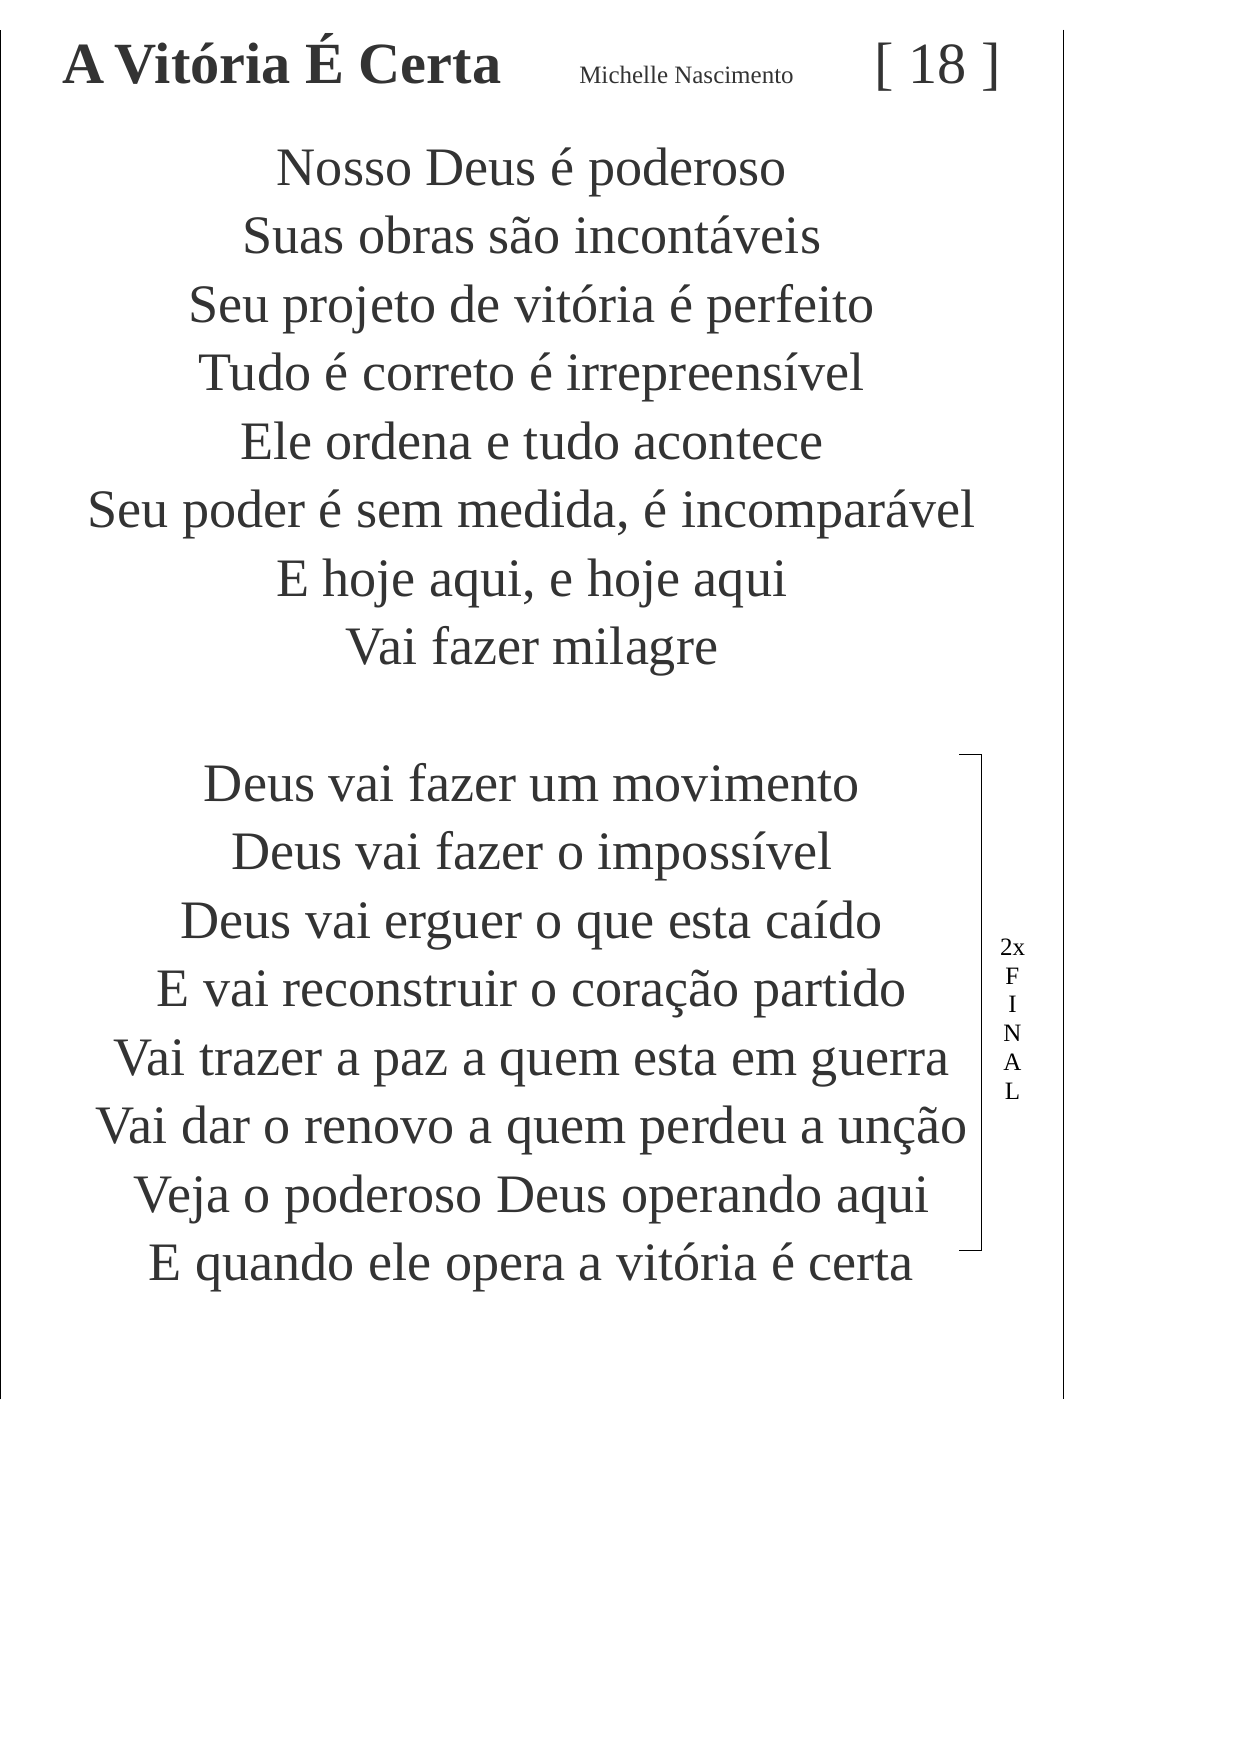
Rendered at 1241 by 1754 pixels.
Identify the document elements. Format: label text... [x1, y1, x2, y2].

text Nosso Deus é poderoso [29, 135, 1033, 197]
text Ele ordena e tudo acontece [29, 409, 1033, 471]
text Vai fazer milagre [29, 614, 1033, 676]
text Seu projeto de vitória é perfeito [29, 272, 1033, 334]
text Deus vai erguer o que esta caído [29, 888, 981, 950]
text Seu poder é sem medida, é incomparável [29, 477, 1033, 539]
text Tudo é correto é irrepreensível [29, 340, 1033, 402]
text A Vitória É Certa Michelle Nascimento [ 18 ] [29, 29, 1033, 97]
text Deus vai fazer um movimento [29, 751, 1033, 813]
text E quando ele opera a vitória é certa [29, 1230, 1033, 1292]
text E vai reconstruir o coração partido [29, 956, 981, 1018]
text Suas obras são incontáveis [29, 203, 1033, 266]
text [982, 1161, 1033, 1224]
text Vai trazer a paz a quem esta em guerra [982, 1024, 1033, 1087]
text Vai trazer a paz a quem esta em guerra [29, 1024, 981, 1087]
text E hoje aqui, e hoje aqui [29, 546, 1033, 608]
text [982, 819, 1033, 882]
text E vai reconstruir o coração partido [982, 956, 1033, 1018]
text Veja o poderoso Deus operando aqui [29, 1161, 981, 1224]
text Deus vai fazer o impossível [29, 819, 981, 882]
text Deus vai erguer o que esta caído [982, 888, 1033, 950]
text Vai dar o renovo a quem perdeu a unção [29, 1093, 981, 1155]
text [982, 1093, 1033, 1155]
